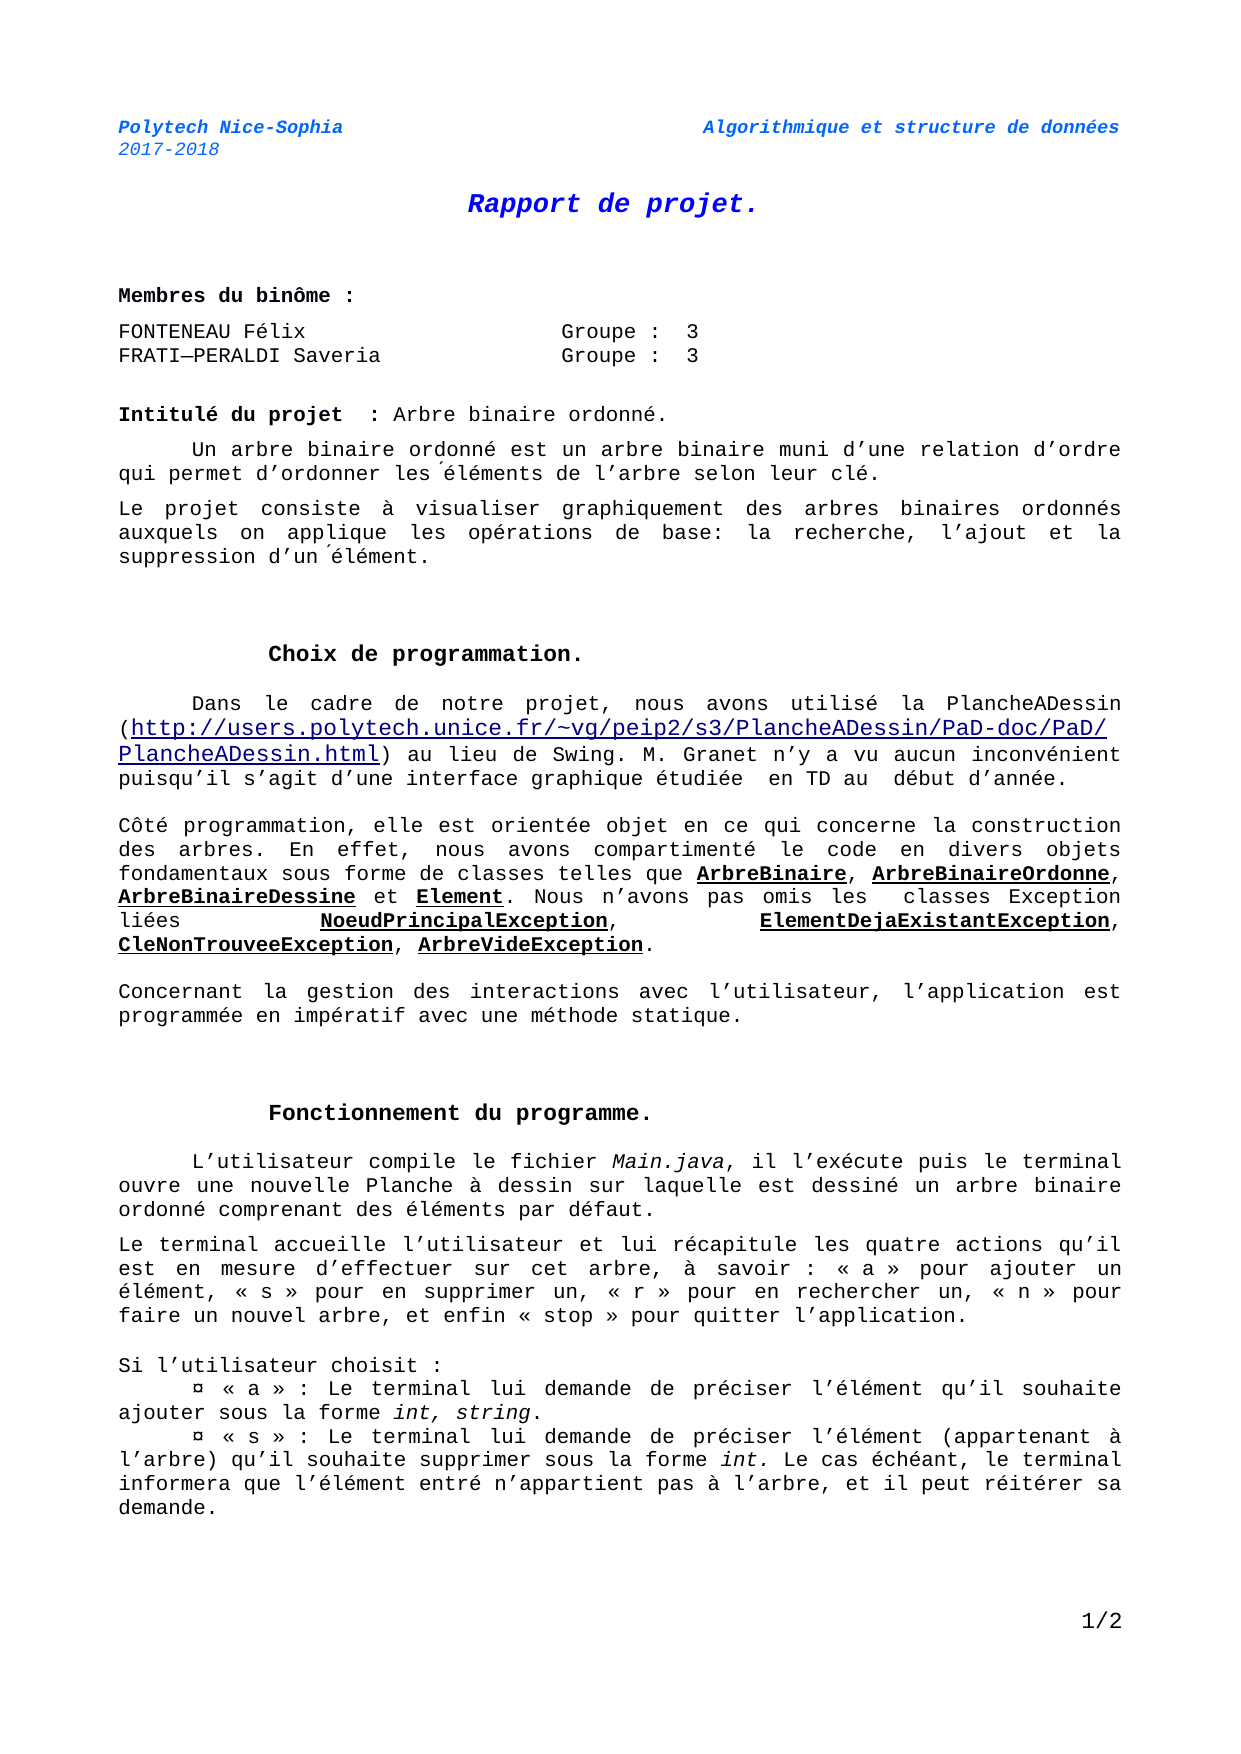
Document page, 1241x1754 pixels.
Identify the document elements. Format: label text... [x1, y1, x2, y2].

list Fonctionnement du programme. [231, 1102, 1122, 1128]
text Le projet consiste à visualiser graphiquement des arbres binaires ordonnés auxquels on applique les opérations de base: la recherche, l’ajout et la suppression d’un ́élément. [118, 498, 1122, 569]
text ¤ « s » : Le terminal lui demande de préciser l’élément (appartenant à l’arbre) qu’il souhaite supprimer sous la forme int. Le cas échéant, le terminal informera que l’élément entré n’appartient pas à l’arbre, et il peut réitérer sa demande. [118, 1426, 1122, 1520]
text Membres du binôme : [118, 285, 1122, 309]
text Dans le cadre de notre projet, nous avons utilisé la PlancheADessin (http://users.polytech.unice.fr/~vg/peip2/s3/PlancheADessin/PaD-doc/PaD/PlancheADessin.html) au lieu de Swing. M. Granet n’y a vu aucun inconvénient puisqu’il s’agit d’une interface graphique étudiée en TD au début d’année. [118, 692, 1122, 792]
text Si l’utilisateur choisit : [118, 1355, 1122, 1378]
text Un arbre binaire ordonné est un arbre binaire muni d’une relation d’ordre qui permet d’ordonner les ́éléments de l’arbre selon leur clé. [118, 439, 1122, 487]
text Concernant la gestion des interactions avec l’utilisateur, l’application est programmée en impératif avec une méthode statique. [118, 981, 1122, 1028]
text Côté programmation, elle est orientée objet en ce qui concerne la construction des arbres. En effet, nous avons compartimenté le code en divers objets fondamentaux sous forme de classes telles que ArbreBinaire, ArbreBinaireOrdonne, ArbreBinaireDessine et Element. Nous n’avons pas omis les classes Exception liées NoeudPrincipalException, ElementDejaExistantException, CleNonTrouveeException, ArbreVideException. [118, 815, 1122, 957]
text Rapport de projet. [118, 190, 1122, 221]
text FONTENEAU Félix Groupe : 3 [118, 321, 1122, 344]
list Choix de programmation. [231, 643, 1122, 669]
text L’utilisateur compile le fichier Main.java, il l’exécute puis le terminal ouvre une nouvelle Planche à dessin sur laquelle est dessiné un arbre binaire ordonné comprenant des éléments par défaut. [118, 1151, 1122, 1222]
text Le terminal accueille l’utilisateur et lui récapitule les quatre actions qu’il est en mesure d’effectuer sur cet arbre, à savoir : « a » pour ajouter un élément, « s » pour en supprimer un, « r » pour en rechercher un, « n » pour faire un nouvel arbre, et enfin « stop » pour quitter l’application. [118, 1234, 1122, 1329]
text FRATI—PERALDI Saveria Groupe : 3 [118, 344, 1122, 368]
text Intitulé du projet : Arbre binaire ordonné. [118, 404, 1122, 427]
text ¤ « a » : Le terminal lui demande de préciser l’élément qu’il souhaite ajouter sous la forme int, string. [118, 1378, 1122, 1426]
